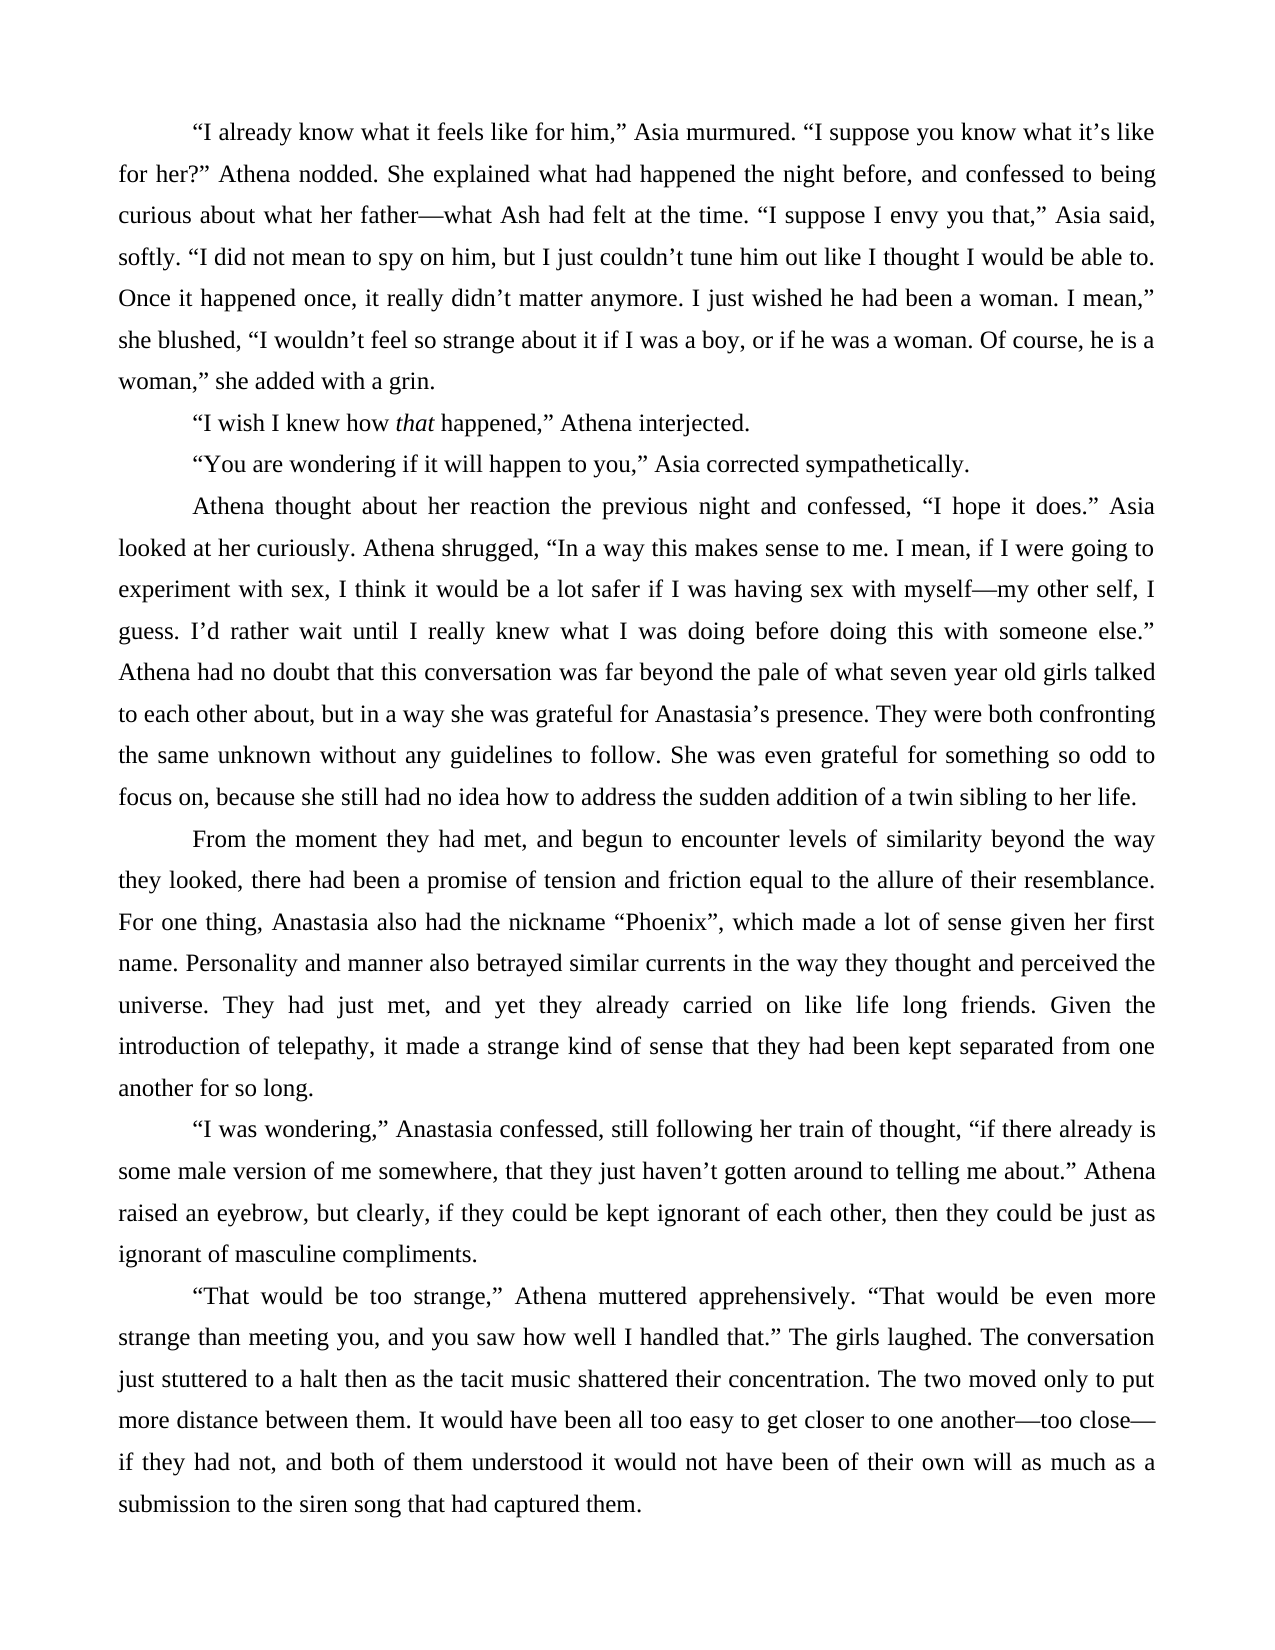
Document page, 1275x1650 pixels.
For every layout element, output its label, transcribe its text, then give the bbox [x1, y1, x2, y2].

text “I wish I knew how that happened,” Athena interjected. [118, 409, 1157, 437]
text “I already know what it feels like for him,” Asia murmured. “I suppose you know what it’s like for her?” Athena nodded. She explained what had happened the night before, and confessed to being curious about what her father—what Ash had felt at the time. “I suppose I envy you that,” Asia said, softly. “I did not mean to spy on him, but I just couldn’t tune him out like I thought I would be able to. Once it happened once, it really didn’t matter anymore. I just wished he had been a woman. I mean,” she blushed, “I wouldn’t feel so strange about it if I was a boy, or if he was a woman. Of course, he is a woman,” she added with a grin. [118, 118, 1157, 395]
text “You are wondering if it will happen to you,” Asia corrected sympathetically. [118, 451, 1157, 478]
text “That would be too strange,” Athena muttered apprehensively. “That would be even more strange than meeting you, and you saw how well I handled that.” The girls laughed. The conversation just stuttered to a halt then as the tacit music shattered their concentration. The two moved only to put more distance between them. It would have been all too easy to get closer to one another—too close—if they had not, and both of them understood it would not have been of their own will as much as a submission to the siren song that had captured them. [118, 1282, 1157, 1517]
text “I was wondering,” Anastasia confessed, still following her train of thought, “if there already is some male version of me somewhere, that they just haven’t gotten around to telling me about.” Athena raised an eyebrow, but clearly, if they could be kept ignorant of each other, then they could be just as ignorant of masculine compliments. [118, 1116, 1157, 1268]
text Athena thought about her reaction the previous night and confessed, “I hope it does.” Asia looked at her curiously. Athena shrugged, “In a way this makes sense to me. I mean, if I were going to experiment with sex, I think it would be a lot safer if I was having sex with myself—my other self, I guess. I’d rather wait until I really knew what I was doing before doing this with someone else.” Athena had no doubt that this conversation was far beyond the pale of what seven year old girls talked to each other about, but in a way she was grateful for Anastasia’s presence. They were both confronting the same unknown without any guidelines to follow. She was even grateful for something so odd to focus on, because she still had no idea how to address the sudden addition of a twin sibling to her life. [118, 492, 1157, 811]
text From the moment they had met, and begun to encounter levels of similarity beyond the way they looked, there had been a promise of tension and friction equal to the allure of their resemblance. For one thing, Anastasia also had the nickname “Phoenix”, which made a lot of sense given her first name. Personality and manner also betrayed similar currents in the way they thought and perceived the universe. They had just met, and yet they already carried on like life long friends. Given the introduction of telepathy, it made a strange kind of sense that they had been kept separated from one another for so long. [118, 825, 1157, 1102]
